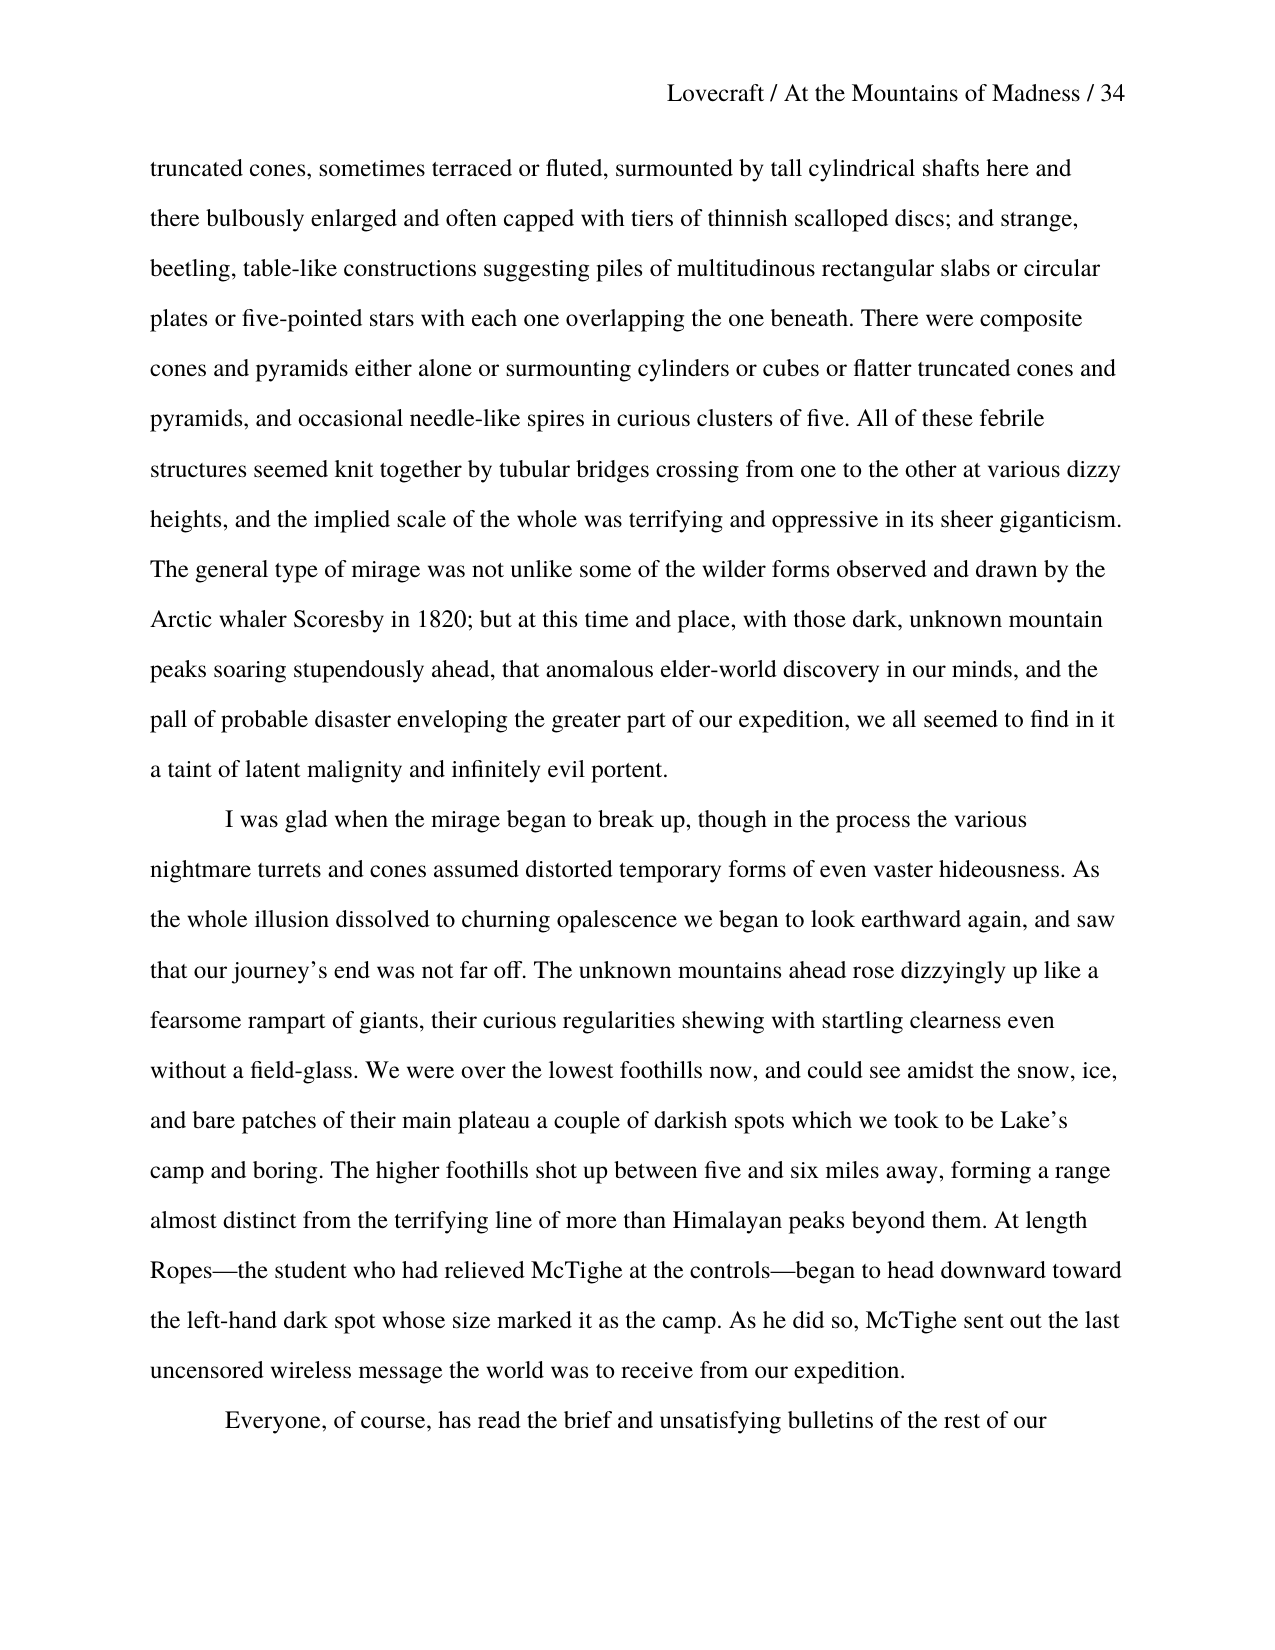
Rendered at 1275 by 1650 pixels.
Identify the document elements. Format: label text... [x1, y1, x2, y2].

text Everyone, of course, has read the brief and unsatisfying bulletins of the rest of our [150, 1403, 1125, 1436]
text truncated cones, sometimes terraced or fluted, surmounted by tall cylindrical shafts here and there bulbously enlarged and often capped with tiers of thinnish scalloped discs; and strange, beetling, table-like constructions suggesting piles of multitudinous rectangular slabs or circular plates or five-pointed stars with each one overlapping the one beneath. There were composite cones and pyramids either alone or surmounting cylinders or cubes or flatter truncated cones and pyramids, and occasional needle-like spires in curious clusters of five. All of these febrile structures seemed knit together by tubular bridges crossing from one to the other at various dizzy heights, and the implied scale of the whole was terrifying and oppressive in its sheer giganticism. The general type of mirage was not unlike some of the wilder forms observed and drawn by the Arctic whaler Scoresby in 1820; but at this time and place, with those dark, unknown mountain peaks soaring stupendously ahead, that anomalous elder-world discovery in our minds, and the pall of probable disaster enveloping the greater part of our expedition, we all seemed to find in it a taint of latent malignity and infinitely evil portent. [150, 150, 1125, 785]
text I was glad when the mirage began to break up, though in the process the various nightmare turrets and cones assumed distorted temporary forms of even vaster hideousness. As the whole illusion dissolved to churning opalescence we began to look earthward again, and saw that our journey’s end was not far off. The unknown mountains ahead rose dizzyingly up like a fearsome rampart of giants, their curious regularities shewing with startling clearness even without a field-glass. We were over the lowest foothills now, and could see amidst the snow, ice, and bare patches of their main plateau a couple of darkish spots which we took to be Lake’s camp and boring. The higher foothills shot up between five and six miles away, forming a range almost distinct from the terrifying line of more than Himalayan peaks beyond them. At length Ropes—the student who had relieved McTighe at the controls—began to head downward toward the left-hand dark spot whose size marked it as the camp. As he did so, McTighe sent out the last uncensored wireless message the world was to receive from our expedition. [150, 801, 1125, 1386]
